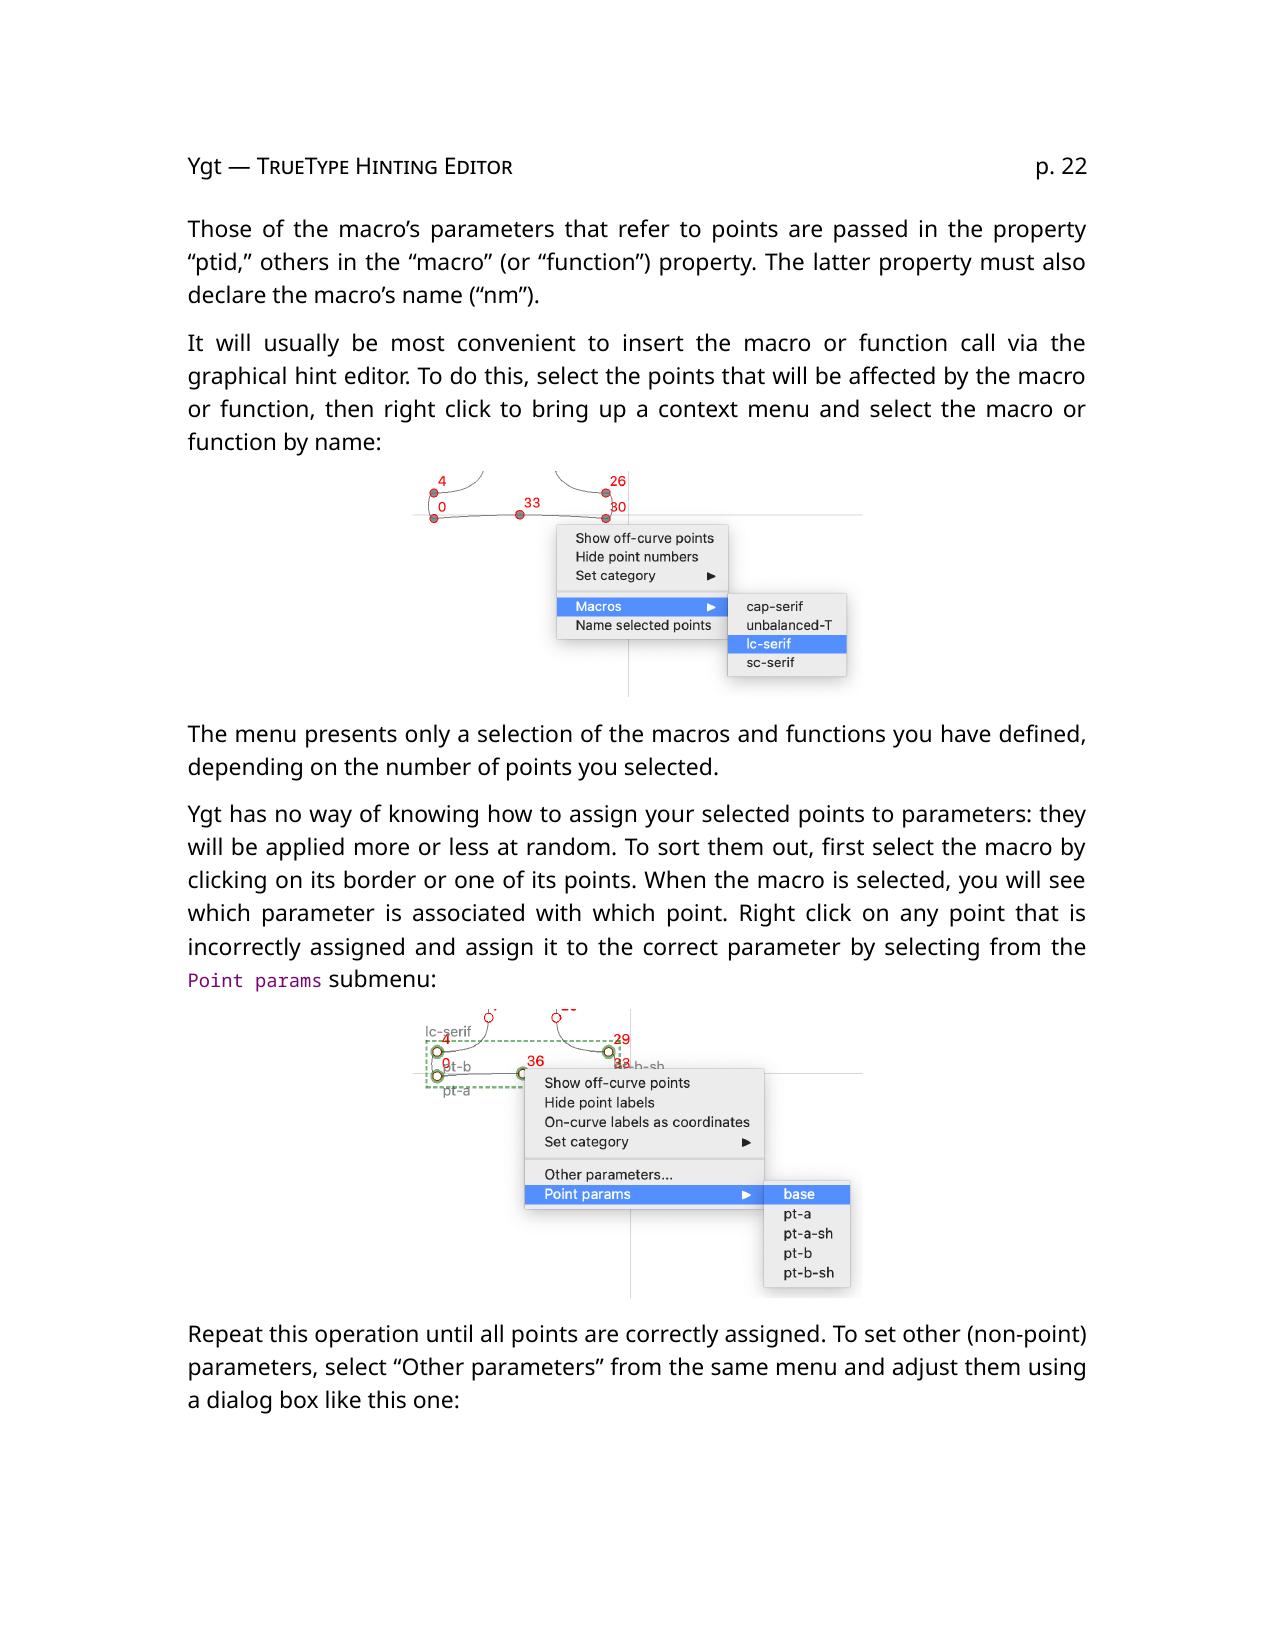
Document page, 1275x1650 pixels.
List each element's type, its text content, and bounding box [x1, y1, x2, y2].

text Repeat this operation until all points are correctly assigned. To set other (non-point) parameters, select “Other parameters” from the same menu and adjust them using a dialog box like this one: [187, 1316, 1087, 1416]
text Those of the macro’s parameters that refer to points are passed in the property “ptid,” others in the “macro” (or “function”) property. The latter property must also declare the macro’s name (“nm”). [187, 211, 1087, 310]
text The menu presents only a selection of the macros and functions you have defined, depending on the number of points you selected. [187, 716, 1087, 782]
text It will usually be most convenient to insert the macro or function call via the graphical hint editor. To do this, select the points that will be affected by the macro or function, then right click to bring up a context menu and select the macro or function by name: [187, 325, 1087, 457]
picture [412, 471, 863, 697]
text Ygt has no way of knowing how to assign your selected points to parameters: they will be applied more or less at random. To sort them out, first select the macro by clicking on its border or one of its points. When the macro is selected, you will see which parameter is associated with which point. Right click on any point that is incorrectly assigned and assign it to the correct parameter by selecting from the Point params submenu: [187, 796, 1087, 994]
picture [412, 1009, 863, 1298]
